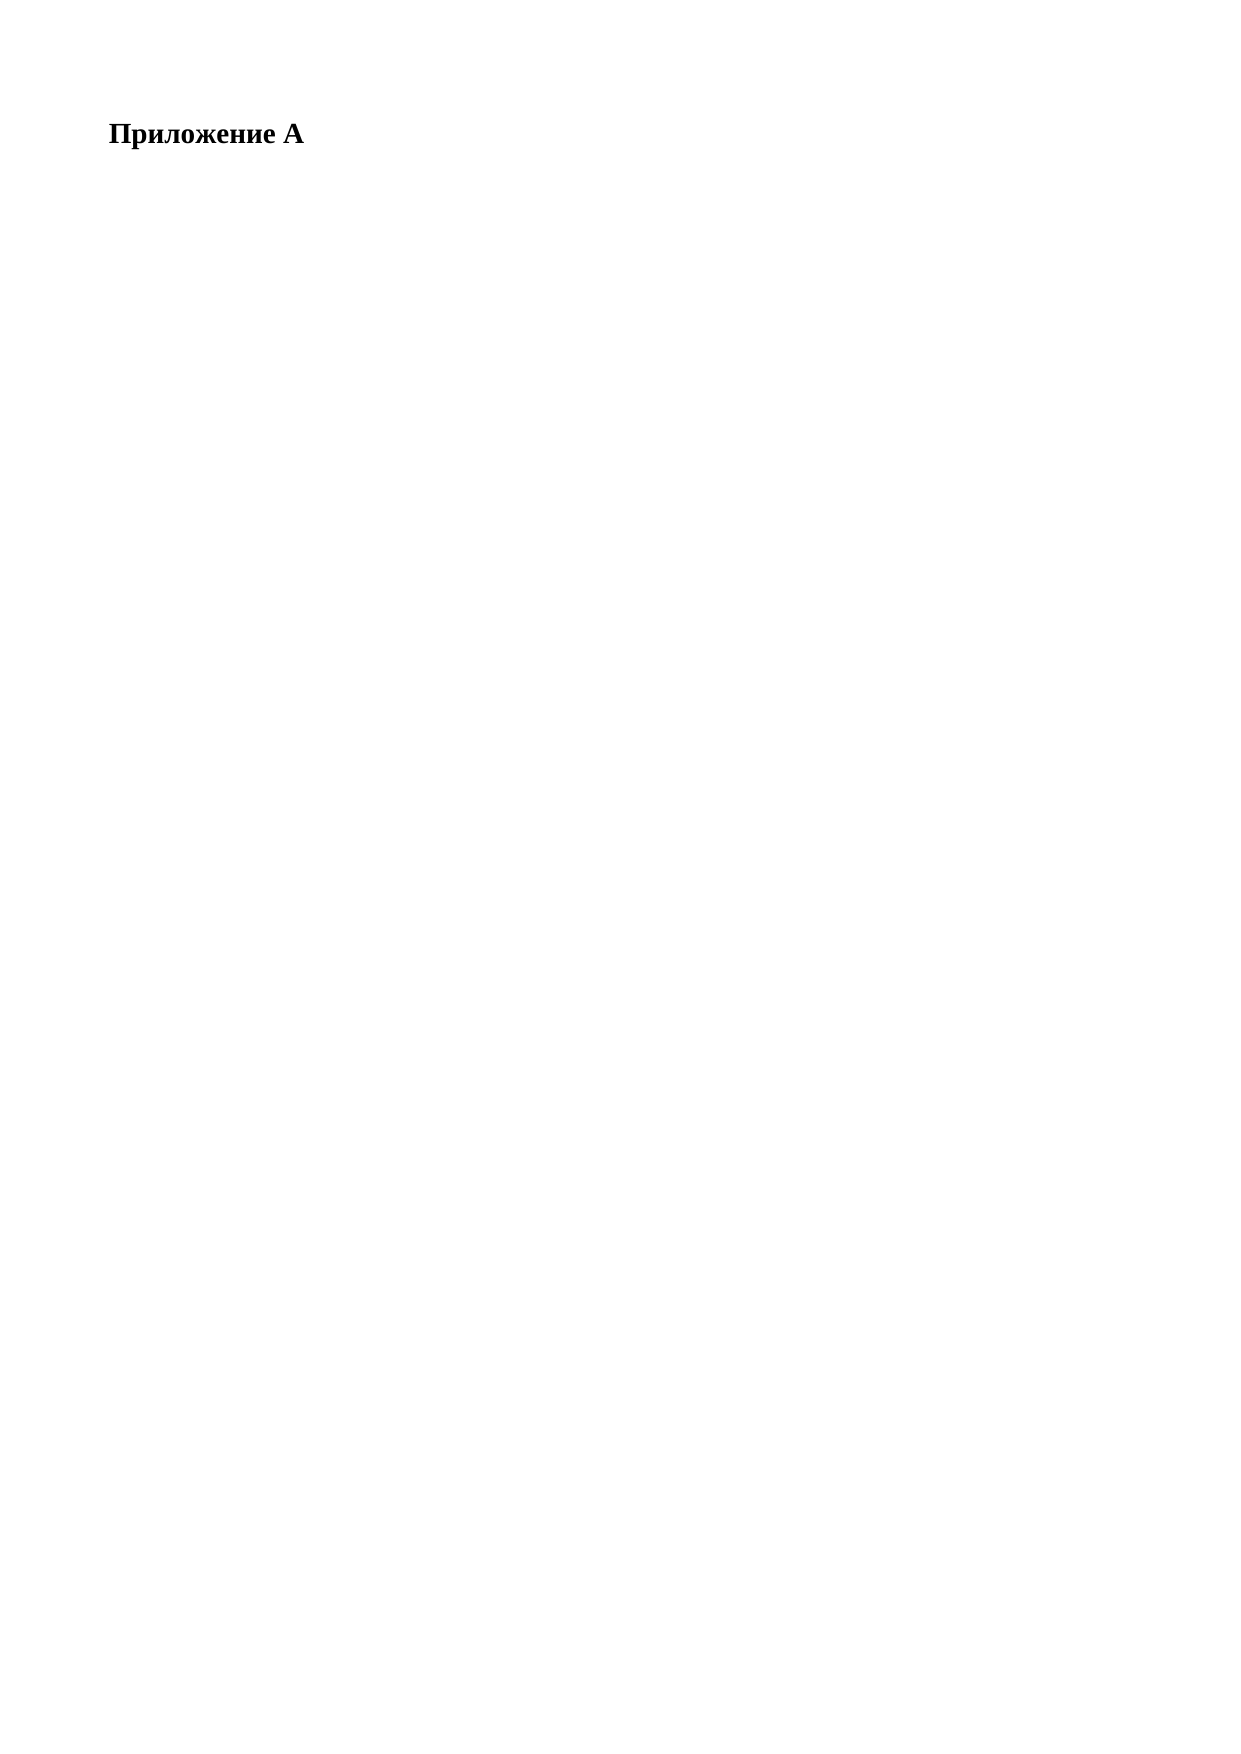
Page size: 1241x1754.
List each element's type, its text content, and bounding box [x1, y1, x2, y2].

text Приложение А [108, 118, 1134, 149]
